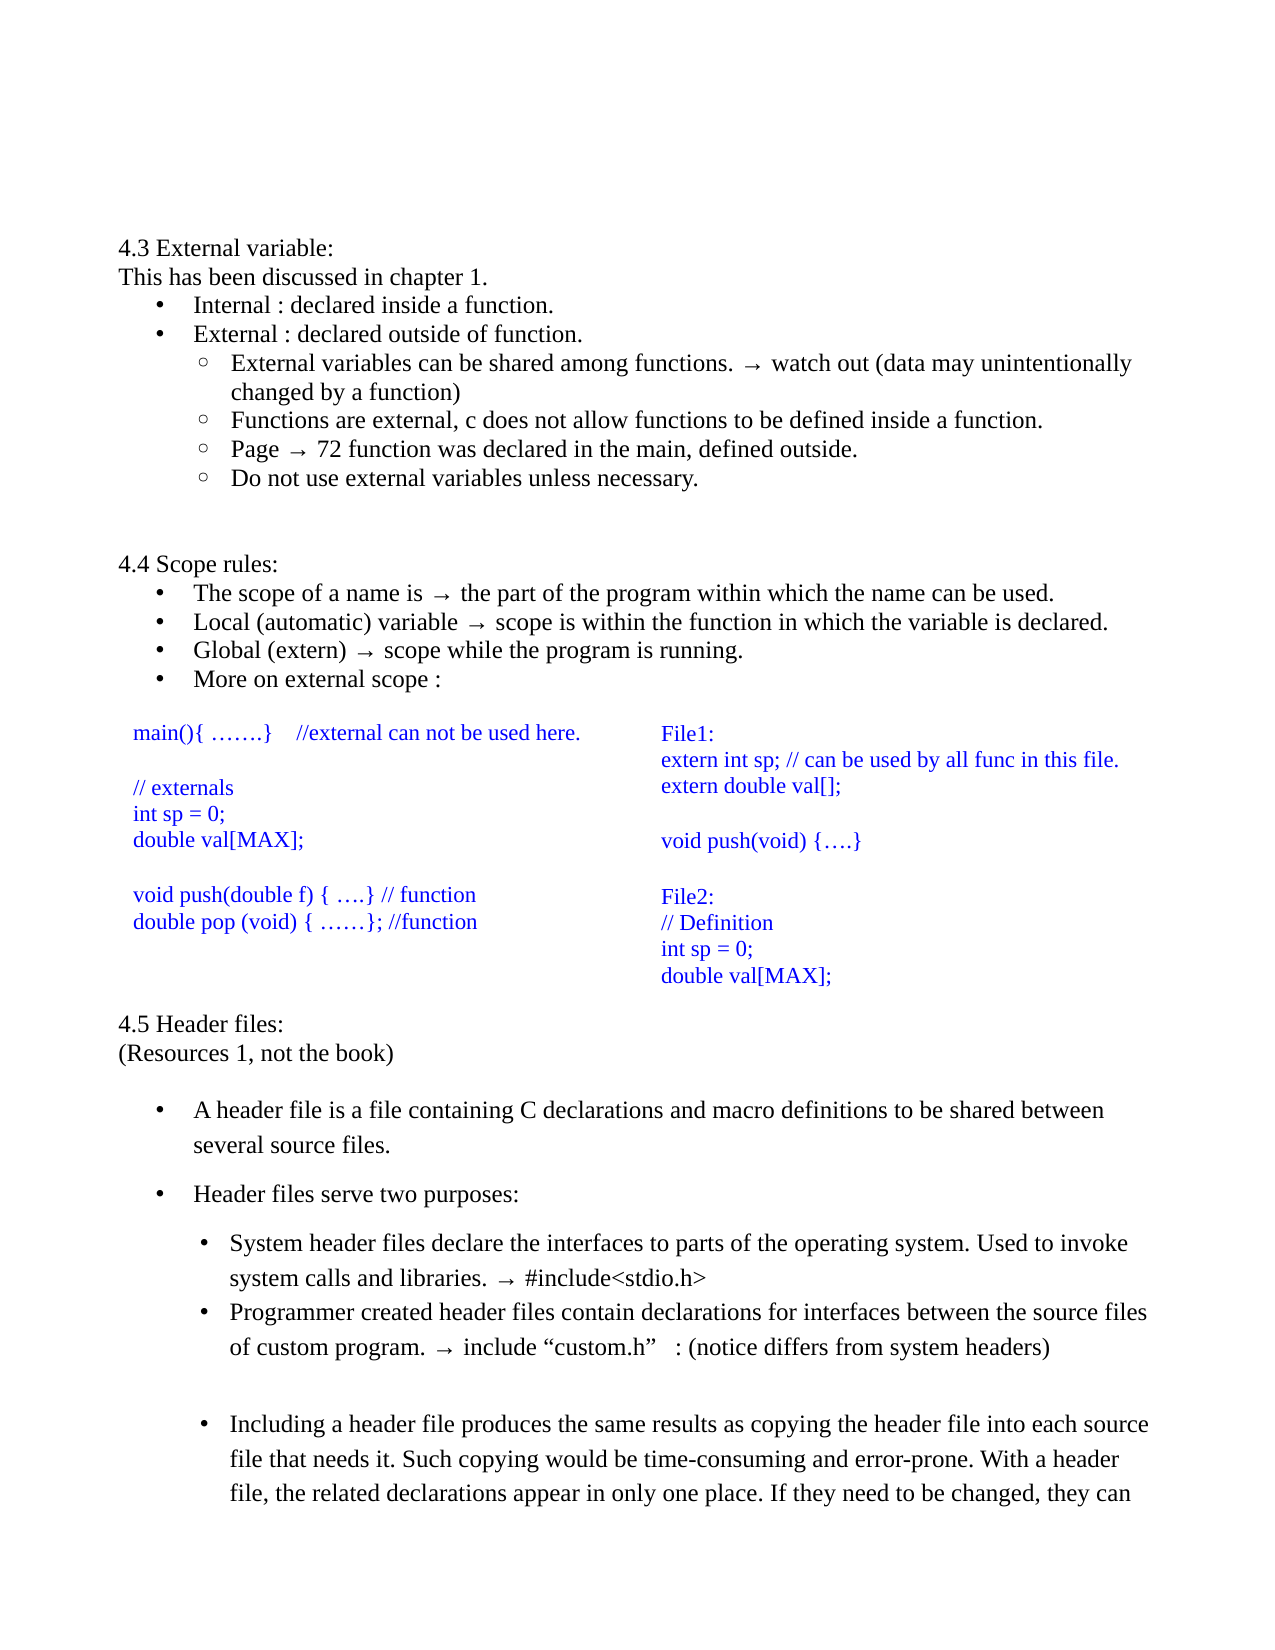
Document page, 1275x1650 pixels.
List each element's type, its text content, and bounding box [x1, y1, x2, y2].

list External : declared outside of function. [156, 319, 1157, 348]
text This has been discussed in chapter 1. [118, 262, 1157, 291]
text 4.5 Header files: [118, 1009, 1157, 1038]
list Functions are external, c does not allow functions to be defined inside a function. [193, 406, 1157, 434]
list Local (automatic) variable → scope is within the function in which the variable is declared. [156, 607, 1157, 636]
list A header file is a file containing C declarations and macro definitions to be shared between several source files. [156, 1096, 1157, 1159]
list External variables can be shared among functions. → watch out (data may unintentionally changed by a function) [193, 348, 1157, 406]
text 4.4 Scope rules: [118, 549, 1157, 578]
list Header files serve two purposes: [156, 1179, 1157, 1208]
list Internal : declared inside a function. [156, 291, 1157, 319]
text 4.3 External variable: [118, 233, 1157, 262]
text (Resources 1, not the book) [118, 1038, 1157, 1067]
list The scope of a name is → the part of the program within which the name can be used. [156, 578, 1157, 607]
list Do not use external variables unless necessary. [193, 463, 1157, 492]
list More on external scope : [156, 664, 1157, 693]
list Programmer created header files contain declarations for interfaces between the source files of custom program. → include “custom.h” : (notice differs from system headers) [200, 1297, 1157, 1360]
list Global (extern) → scope while the program is running. [156, 636, 1157, 664]
list Including a header file produces the same results as copying the header file into each source file that needs it. Such copying would be time-consuming and error-prone. With a header file, the related declarations appear in only one place. If they need to be changed, they can [200, 1409, 1157, 1507]
list Page → 72 function was declared in the main, defined outside. [193, 434, 1157, 463]
list System header files declare the interfaces to parts of the operating system. Used to invoke system calls and libraries. → #include<stdio.h> [200, 1228, 1157, 1291]
